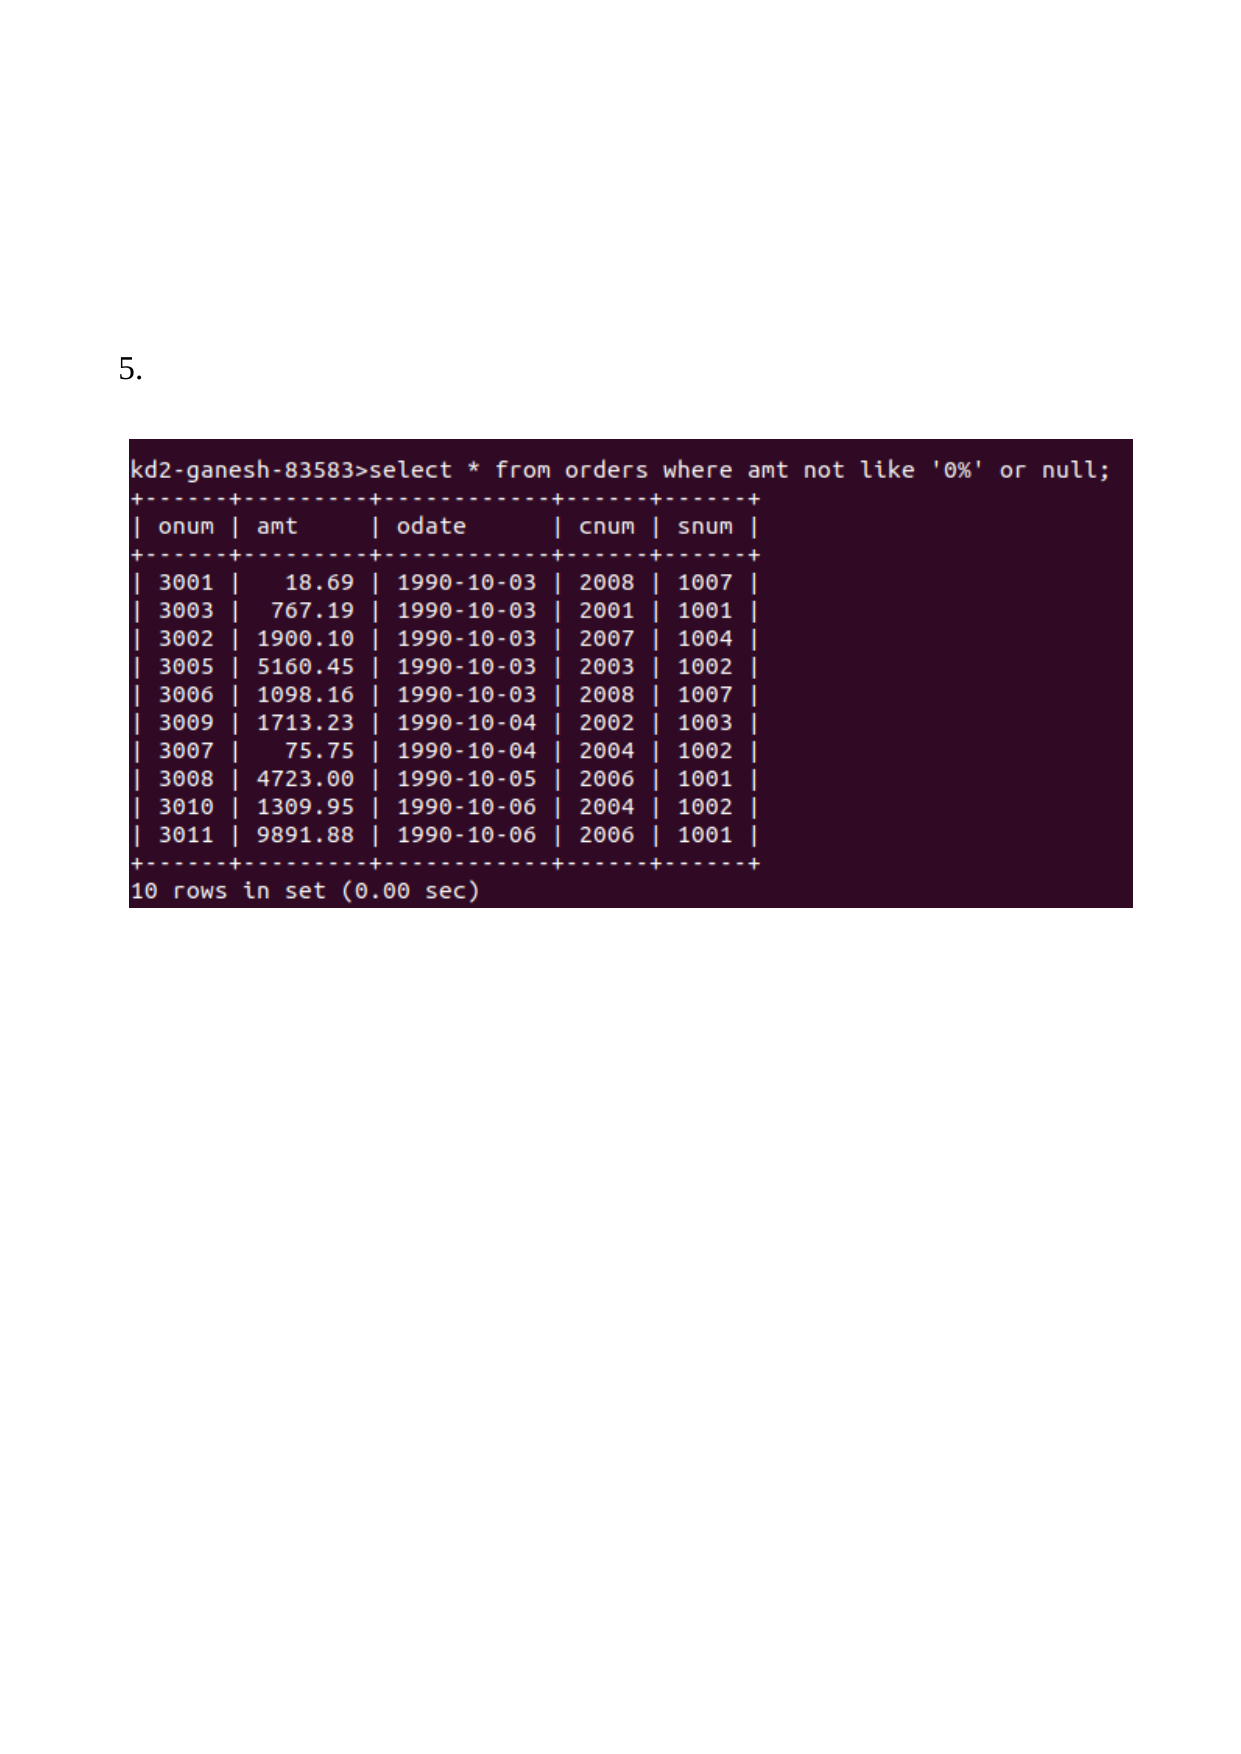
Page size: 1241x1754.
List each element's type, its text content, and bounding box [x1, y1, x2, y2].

text 5. [118, 348, 1122, 386]
picture [129, 439, 1133, 908]
